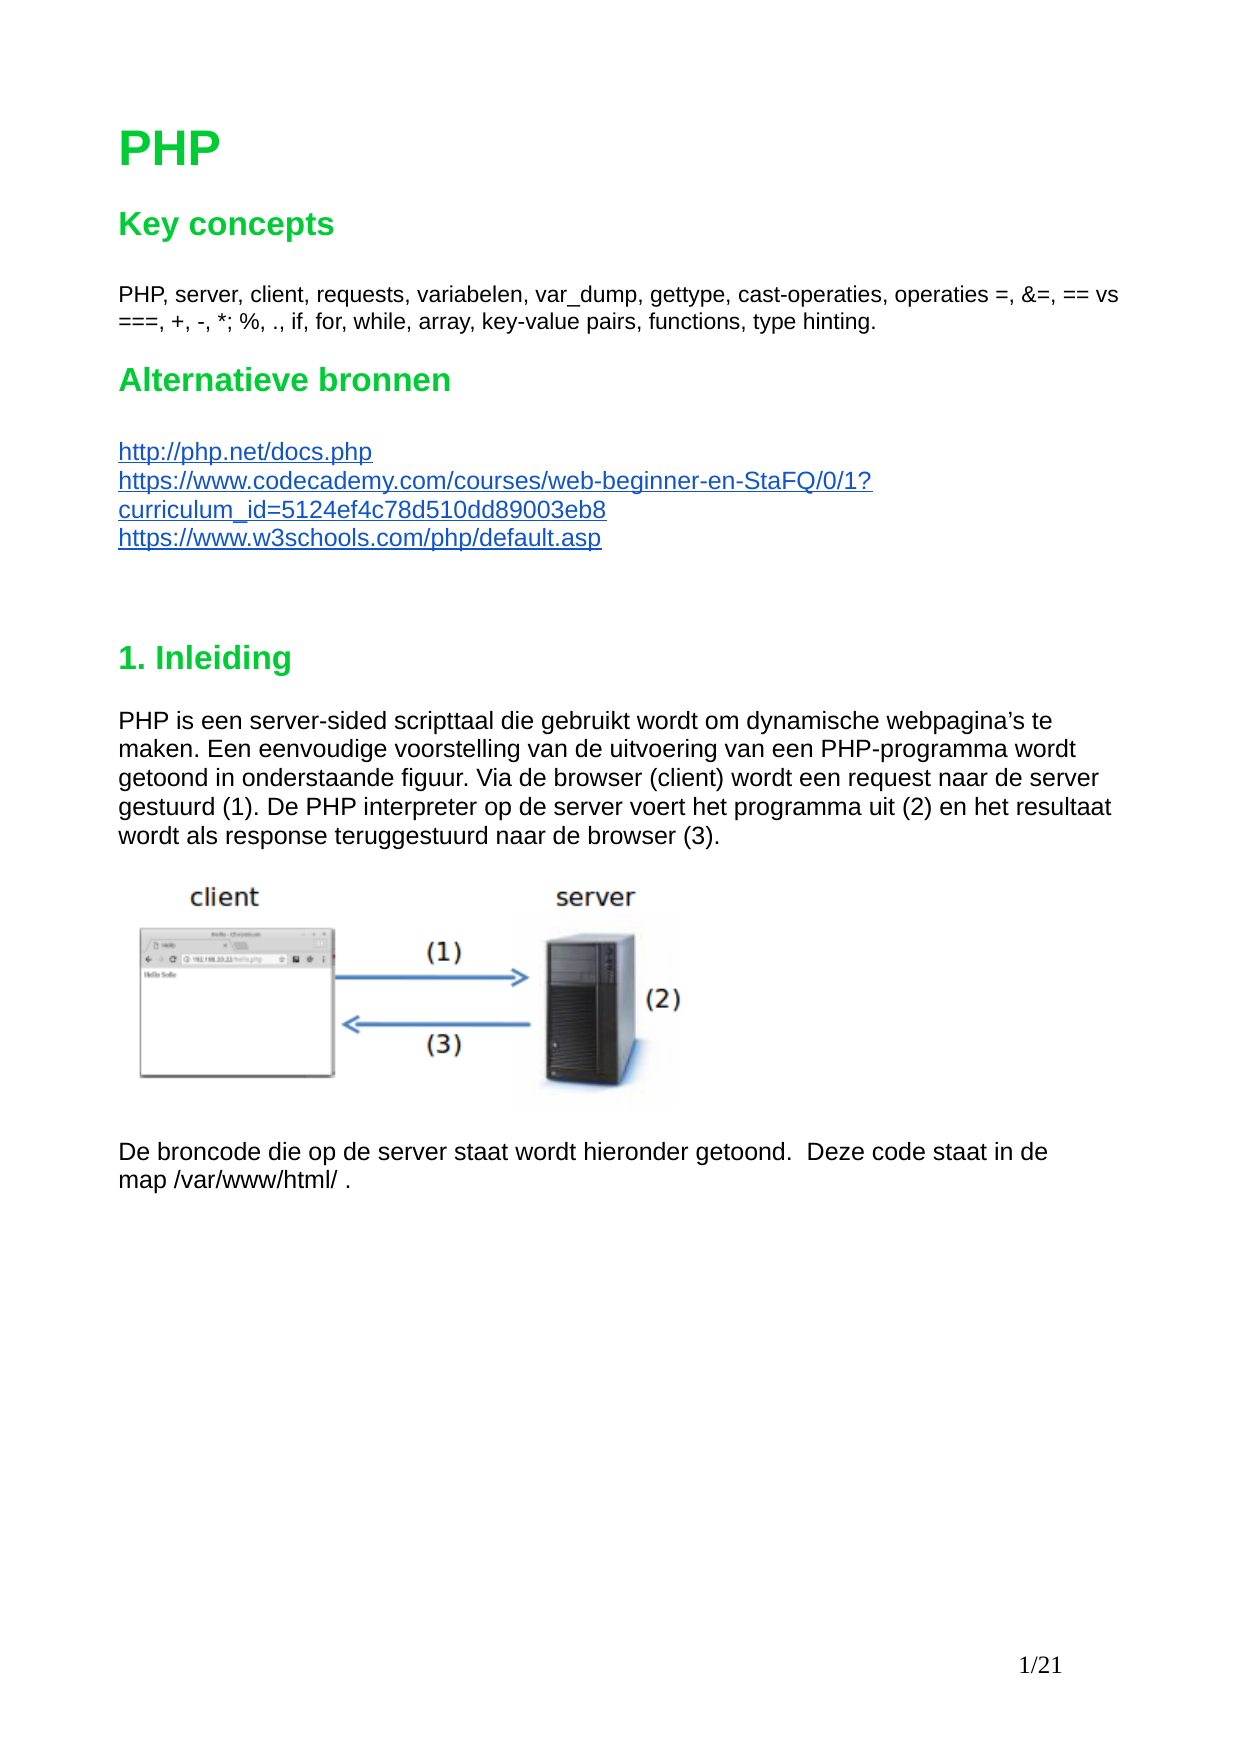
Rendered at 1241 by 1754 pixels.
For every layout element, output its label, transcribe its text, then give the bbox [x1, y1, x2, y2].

text PHP is een server-sided scripttaal die gebruikt wordt om dynamische webpagina’s te [118, 706, 1122, 734]
text 1. Inleiding [118, 638, 1122, 677]
text https://www.w3schools.com/php/default.asp [118, 523, 1122, 552]
text Key concepts [118, 204, 1122, 243]
text maken. Een eenvoudige voorstelling van de uitvoering van een PHP-programma wordt getoond in onderstaande figuur. Via de browser (client) wordt een request naar de server gestuurd (1). De PHP interpreter op de server voert het programma uit (2) en het resultaat wordt als response teruggestuurd naar de browser (3). [118, 734, 1122, 849]
text http://php.net/docs.php [118, 437, 1122, 466]
text https://www.codecademy.com/courses/web-beginner-en-StaFQ/0/1?curriculum_id=5124ef4c78d510dd89003eb8 [118, 466, 1122, 523]
text PHP, server, client, requests, variabelen, var_dump, gettype, cast-operaties, operaties =, &=, == vs ===, +, -, *; %, ., if, for, while, array, key-value pairs, functions, type hinting. [118, 281, 1122, 334]
text Alternatieve bronnen [118, 360, 1122, 399]
text De broncode die op de server staat wordt hieronder getoond. Deze code staat in de map /var/www/html/ . [118, 1137, 1122, 1194]
picture [118, 878, 711, 1108]
text PHP [118, 118, 1122, 176]
